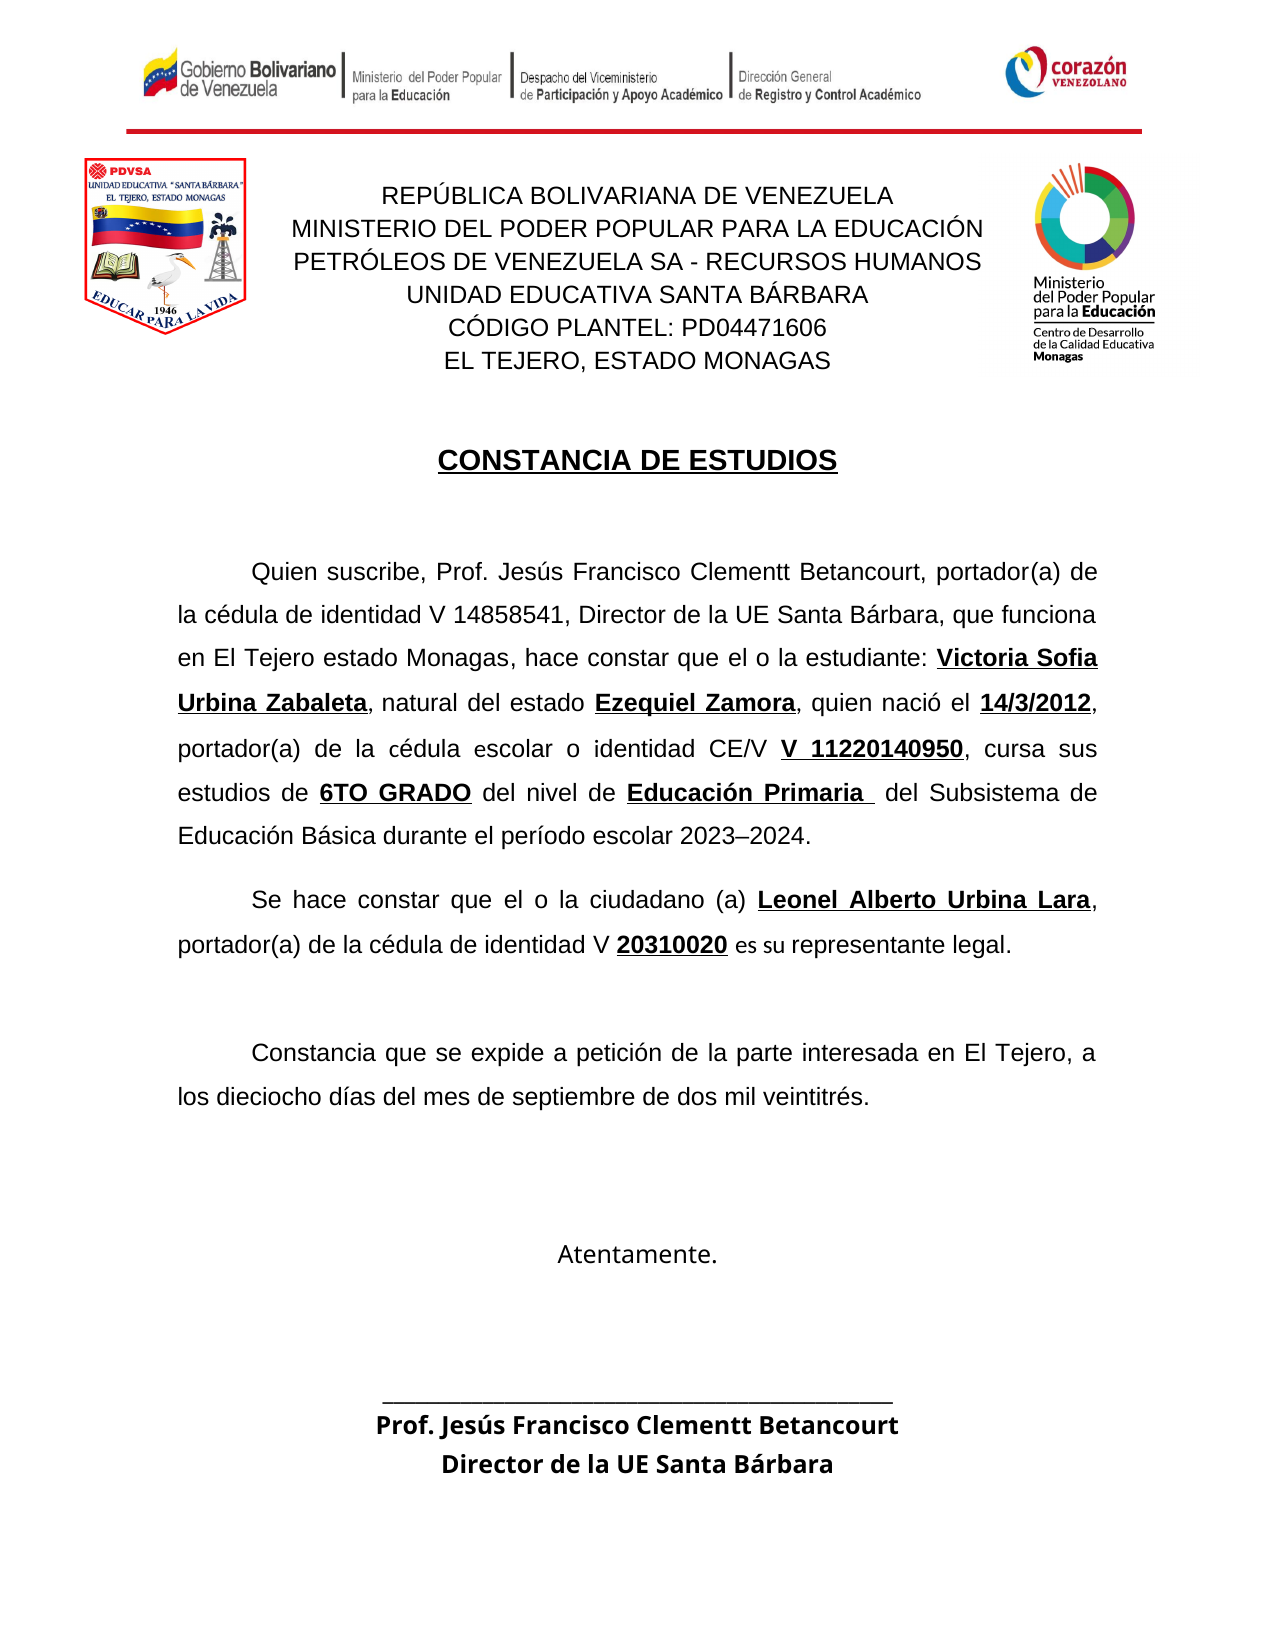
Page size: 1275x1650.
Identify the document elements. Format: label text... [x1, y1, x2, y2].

text Director de la UE Santa Bárbara [177, 1447, 1098, 1481]
text UNIDAD EDUCATIVA SANTA BÁRBARA [252, 280, 978, 308]
picture [79, 158, 252, 335]
subtitle PETRÓLEOS DE VENEZUELA SA - RECURSOS HUMANOS [252, 247, 978, 275]
text Quien suscribe, Prof. Jesús Francisco Clementt Betancourt, portador(a) de la cédula de identidad V 14858541, Director de la UE Santa Bárbara, que funciona en El Tejero estado Monagas, hace constar que el o la estudiante: Victoria Sofia Urbina Zabaleta, natural del estado Ezequiel Zamora, quien nació el 14/3/2012, portador(a) de la cédula escolar o identidad CE/V V 11220140950, cursa sus estudios de 6TO GRADO del nivel de Educación Primaria del Subsistema de Educación Básica durante el período escolar 2023–2024. [177, 557, 1098, 849]
text EL TEJERO, ESTADO MONAGAS [177, 346, 978, 374]
picture [126, 11, 1142, 134]
subtitle REPÚBLICA BOLIVARIANA DE VENEZUELA [252, 181, 978, 209]
text Atentamente. [177, 1237, 1098, 1271]
text Prof. Jesús Francisco Clementt Betancourt [177, 1407, 1098, 1441]
subtitle CONSTANCIA DE ESTUDIOS [177, 443, 1098, 476]
text Constancia que se expide a petición de la parte interesada en El Tejero, a los dieciocho días del mes de septiembre de dos mil veintitrés. [177, 1038, 1098, 1110]
text Se hace constar que el o la ciudadano (a) Leonel Alberto Urbina Lara, portador(a) de la cédula de identidad V 20310020 es su representante legal. [177, 885, 1098, 959]
text ______________________________________________ [177, 1373, 1098, 1407]
subtitle MINISTERIO DEL PODER POPULAR PARA LA EDUCACIÓN [252, 214, 978, 242]
picture [978, 153, 1200, 377]
text CÓDIGO PLANTEL: PD04471606 [177, 313, 978, 341]
